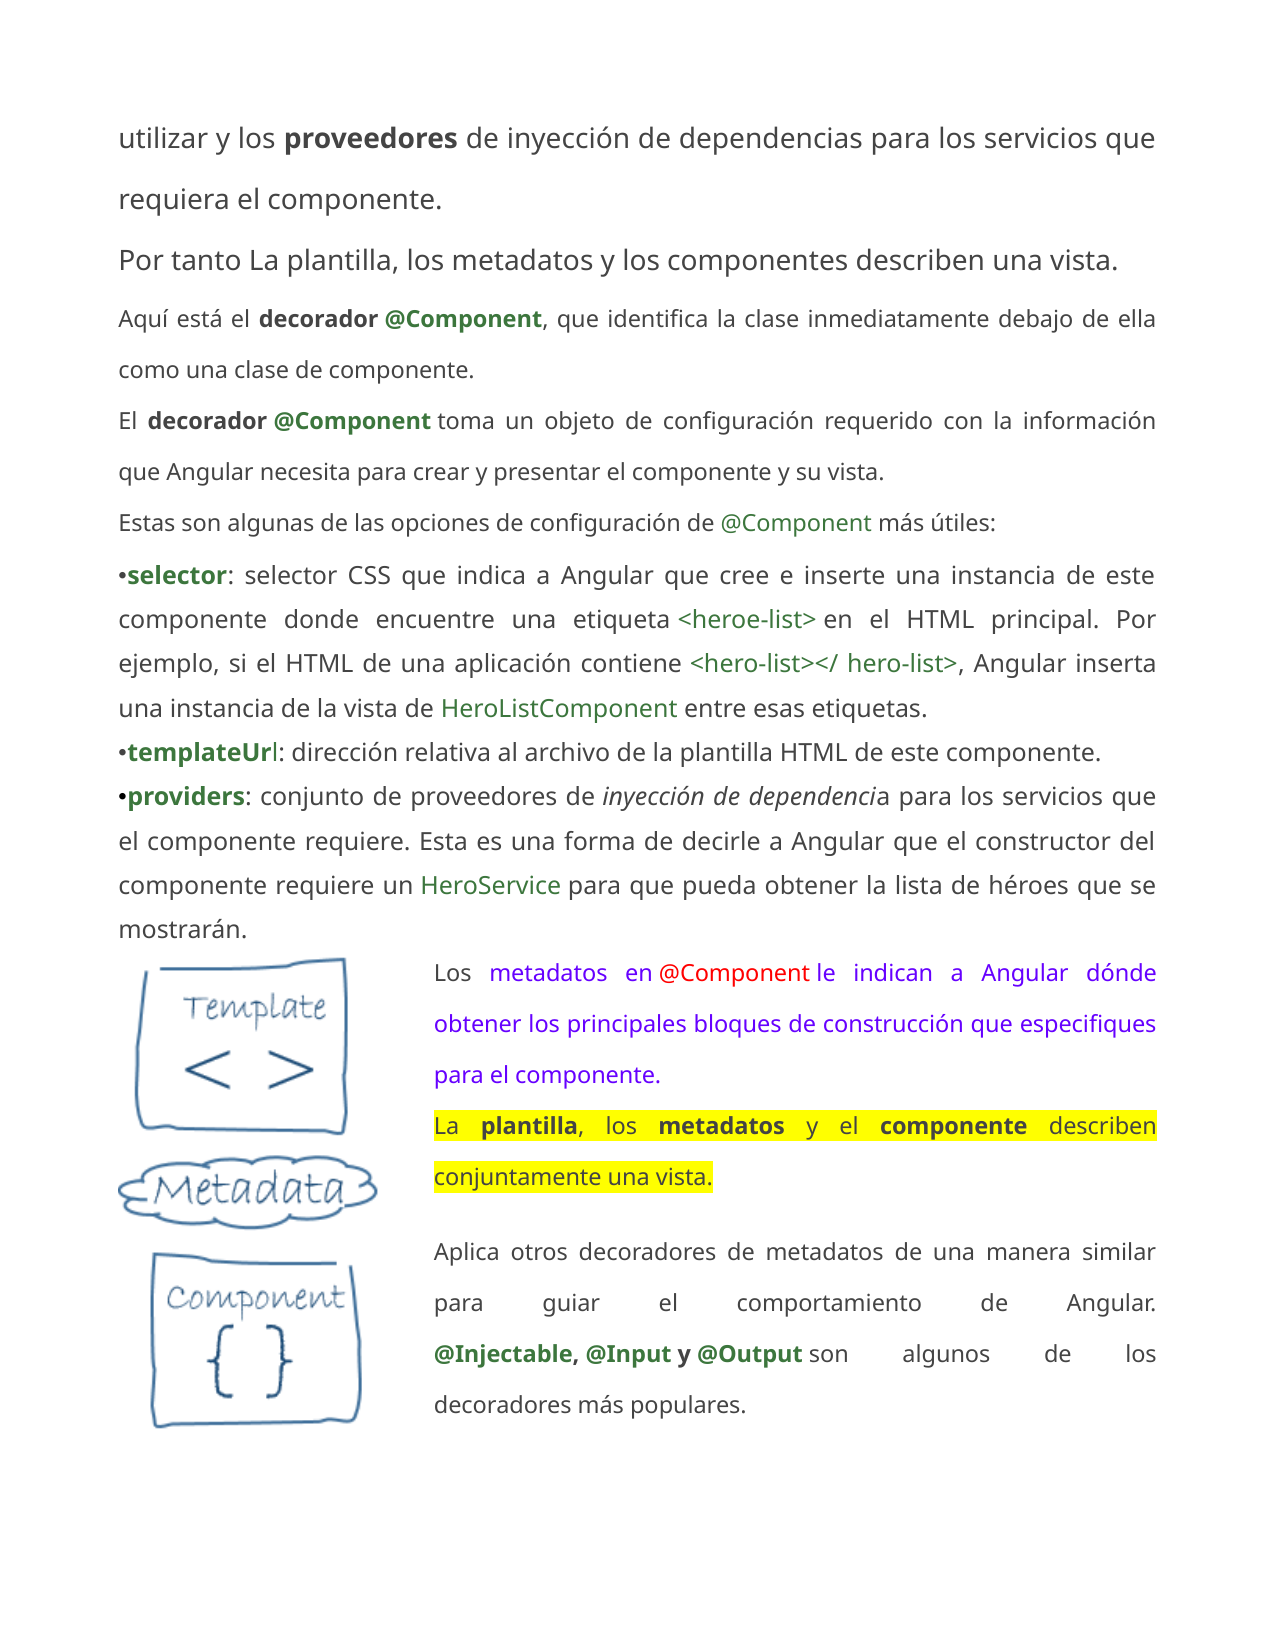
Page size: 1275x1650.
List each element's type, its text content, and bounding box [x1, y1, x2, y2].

list selector: selector CSS que indica a Angular que cree e inserte una instancia de este componente donde encuentre una etiqueta <heroe-list> en el HTML principal. Por ejemplo, si el HTML de una aplicación contiene <hero-list></ hero-list>, Angular inserta una instancia de la vista de HeroListComponent entre esas etiquetas. [118, 558, 1157, 724]
text Aquí está el decorador @Component, que identifica la clase inmediatamente debajo de ella como una clase de componente. [118, 302, 1157, 385]
text Estas son algunas de las opciones de configuración de @Component más útiles: [118, 506, 1157, 538]
text utilizar y los proveedores de inyección de dependencias para los servicios que requiera el componente. [118, 118, 1157, 218]
text El decorador @Component toma un objeto de configuración requerido con la información que Angular necesita para crear y presentar el componente y su vista. [118, 404, 1157, 487]
picture [118, 956, 387, 1430]
text La plantilla, los metadatos y el componente describen conjuntamente una vista. [387, 1109, 1157, 1193]
list providers: conjunto de proveedores de inyección de dependencia para los servicios que el componente requiere. Esta es una forma de decirle a Angular que el constructor del componente requiere un HeroService para que pueda obtener la lista de héroes que se mostrarán. [118, 779, 1157, 946]
list templateUrl: dirección relativa al archivo de la plantilla HTML de este componente. [118, 735, 1157, 769]
text Aplica otros decoradores de metadatos de una manera similar para guiar el comportamiento de Angular. @Injectable, @Input y @Output son algunos de los decoradores más populares. [387, 1235, 1157, 1421]
text Los metadatos en @Component le indican a Angular dónde obtener los principales bloques de construcción que especifiques para el componente. [387, 956, 1157, 1090]
text Por tanto La plantilla, los metadatos y los componentes describen una vista. [118, 241, 1157, 279]
